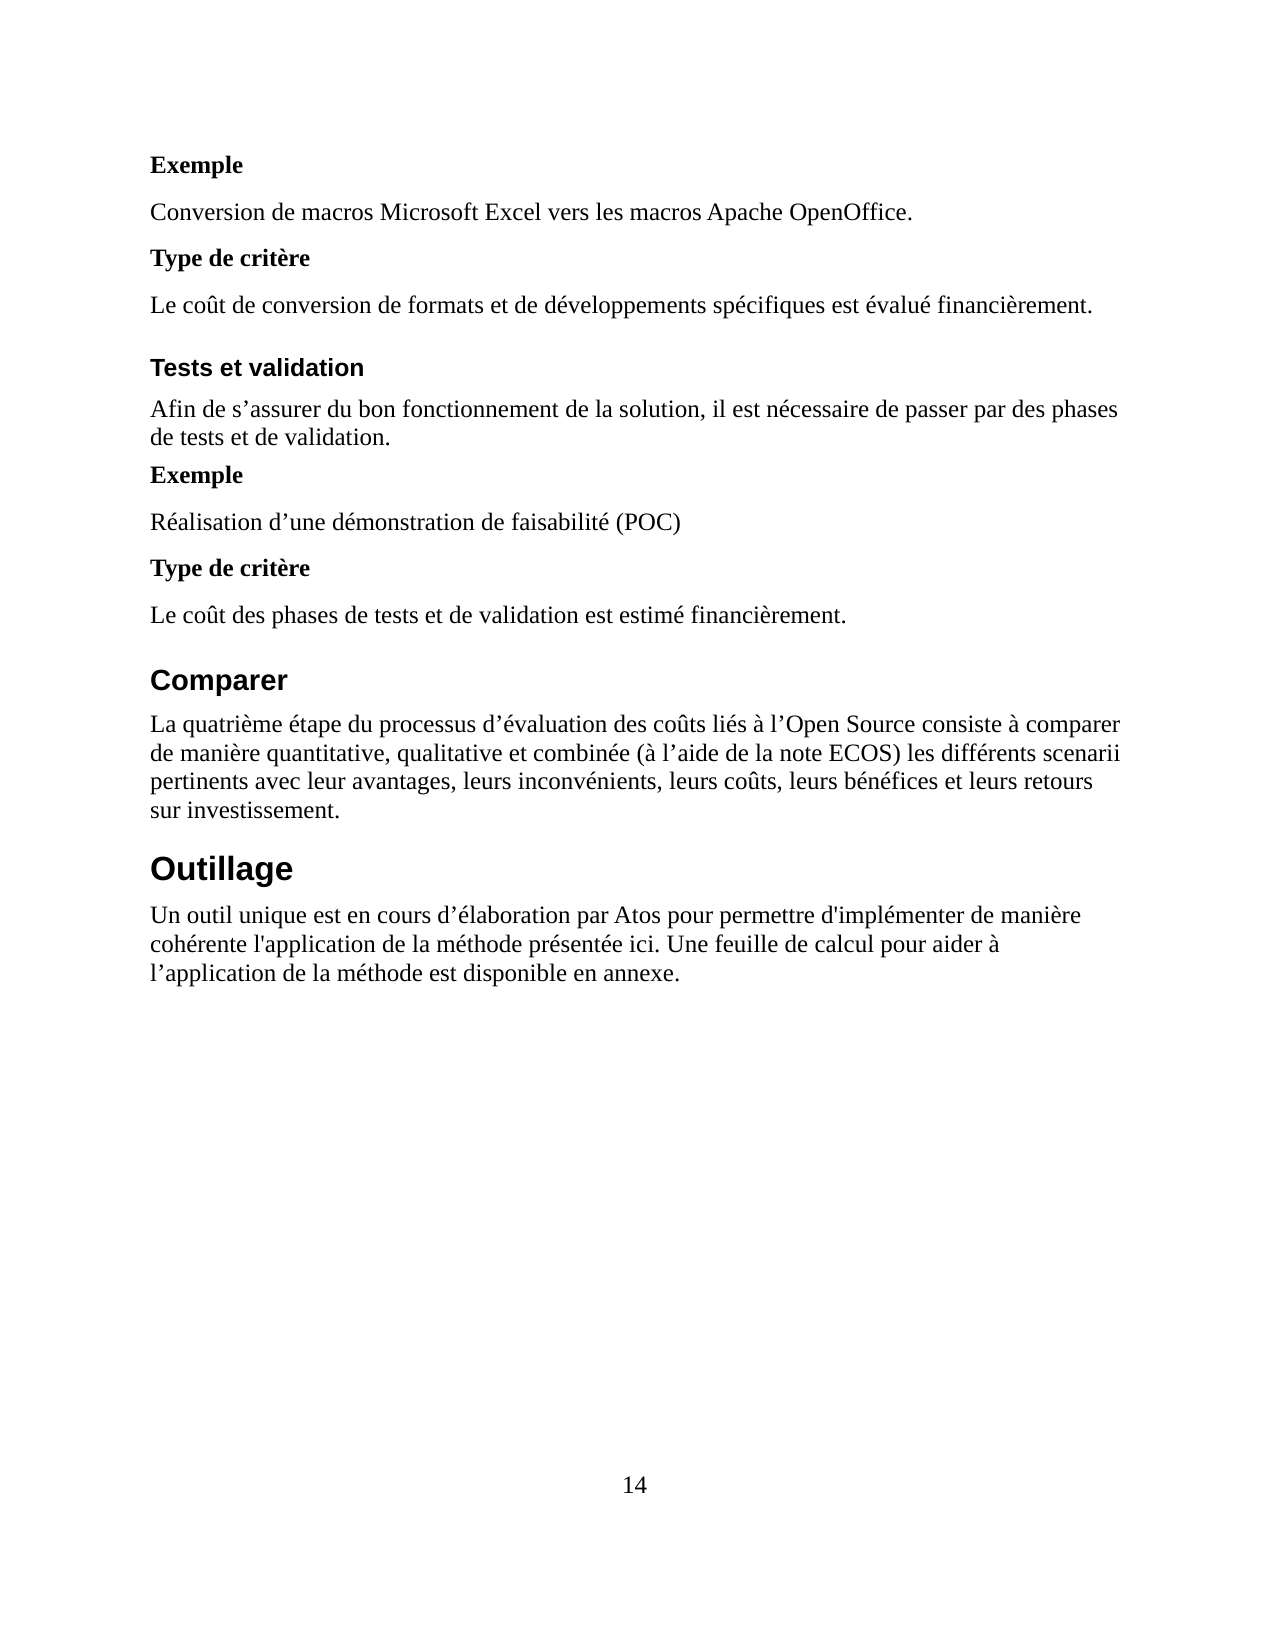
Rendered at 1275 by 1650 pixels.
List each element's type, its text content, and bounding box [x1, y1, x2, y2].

text Le coût de conversion de formats et de développements spécifiques est évalué financièrement. [150, 290, 1125, 319]
text Le coût des phases de tests et de validation est estimé financièrement. [150, 600, 1125, 629]
text Réalisation d’une démonstration de faisabilité (POC) [150, 507, 1125, 536]
subtitle Outillage [150, 849, 1125, 888]
text Un outil unique est en cours d’élaboration par Atos pour permettre d'implémenter de manière cohérente l'application de la méthode présentée ici. Une feuille de calcul pour aider à l’application de la méthode est disponible en annexe. [150, 900, 1125, 986]
text Exemple [150, 460, 1125, 489]
text Afin de s’assurer du bon fonctionnement de la solution, il est nécessaire de passer par des phases de tests et de validation. [150, 394, 1125, 451]
text La quatrième étape du processus d’évaluation des coûts liés à l’Open Source consiste à comparer de manière quantitative, qualitative et combinée (à l’aide de la note ECOS) les différents scenarii pertinents avec leur avantages, leurs inconvénients, leurs coûts, leurs bénéfices et leurs retours sur investissement. [150, 709, 1125, 824]
text Type de critère [150, 243, 1125, 272]
text Exemple [150, 150, 1125, 179]
subtitle Tests et validation [150, 353, 1125, 381]
text Type de critère [150, 553, 1125, 582]
subtitle Comparer [150, 663, 1125, 696]
text Conversion de macros Microsoft Excel vers les macros Apache OpenOffice. [150, 197, 1125, 225]
